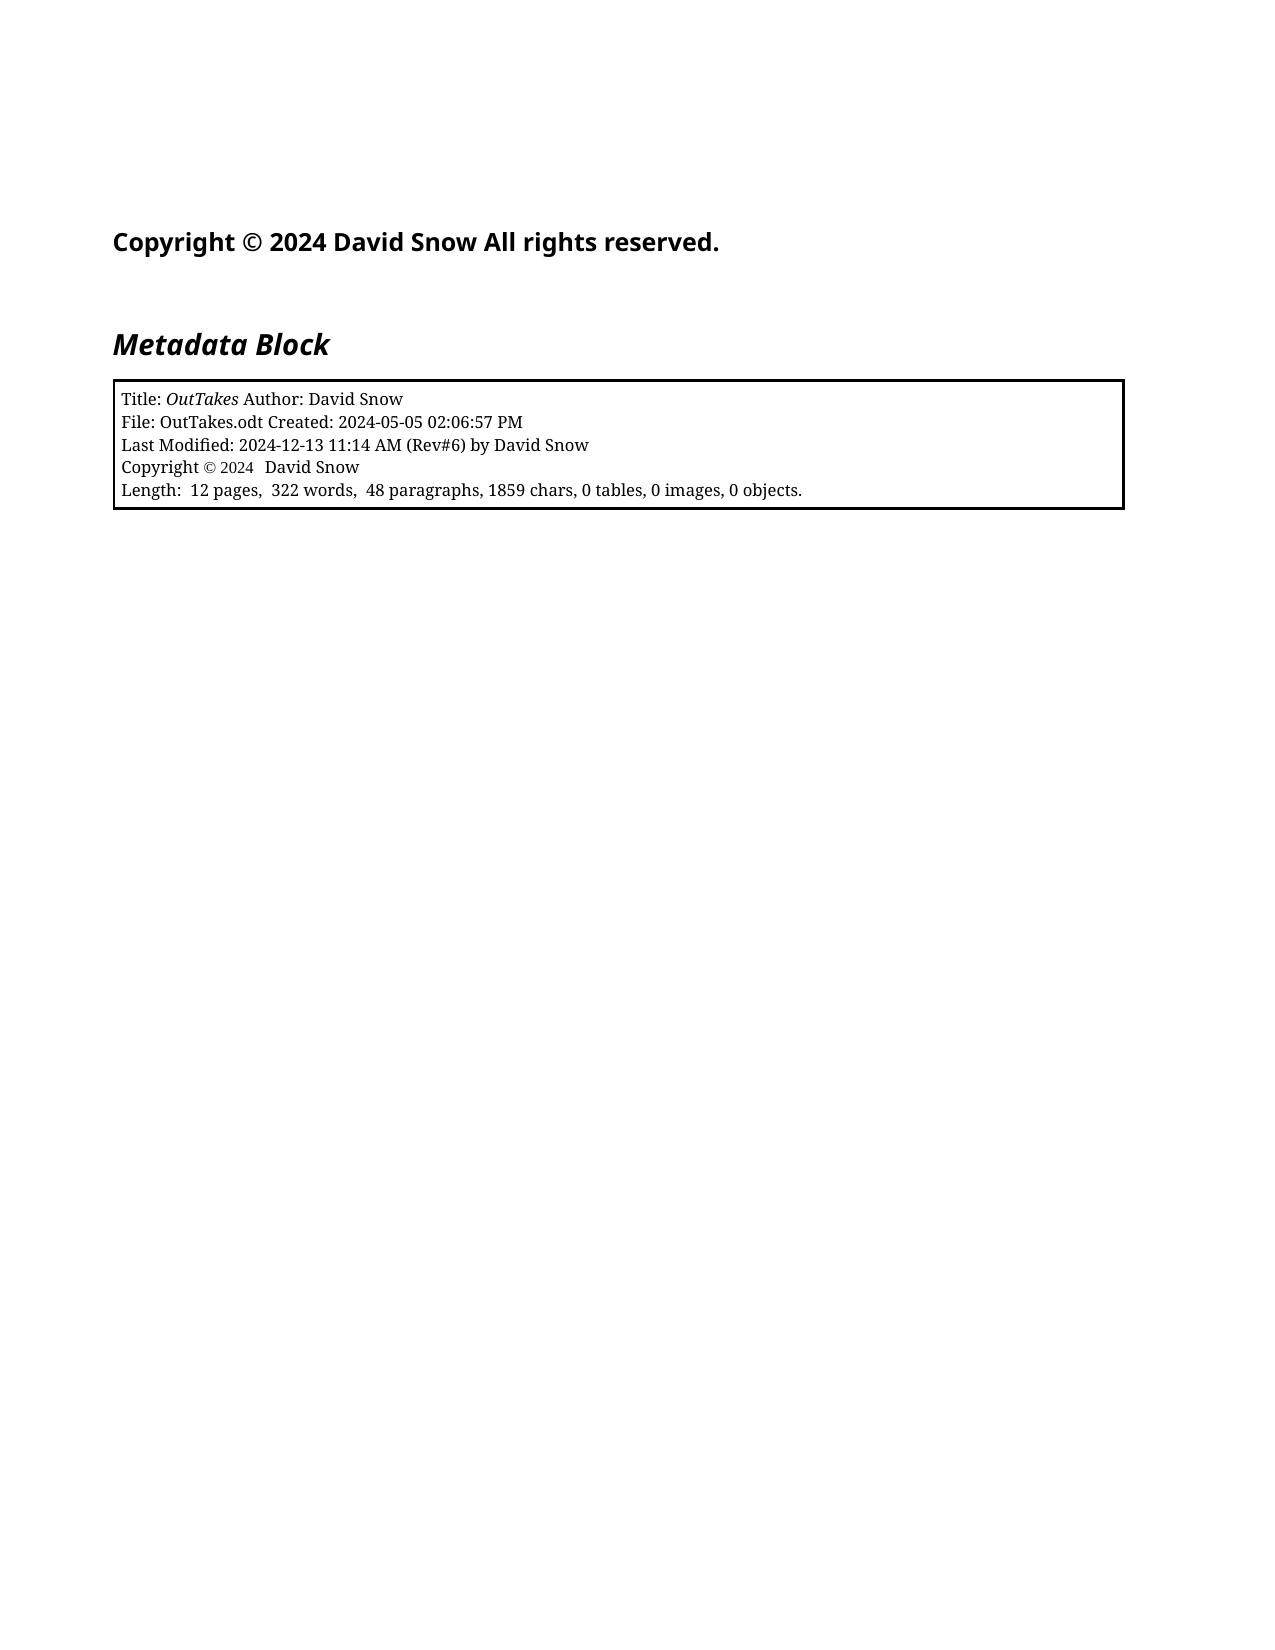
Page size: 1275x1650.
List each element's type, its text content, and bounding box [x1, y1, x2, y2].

text Title: OutTakes Author: David Snow File: OutTakes.odt Created: 2024-05-05 02:06:57 PM Last Modified: 2024-12-13 11:14 AM (Rev#6) by David Snow Copyright © 2024 David Snow Length: 12 pages, 322 words, 48 paragraphs, 1859 chars, 0 tables, 0 images, 0 objects. [115, 382, 1122, 507]
subtitle Metadata Block [112, 325, 1125, 364]
text Copyright © 2024 David Snow All rights reserved. [112, 225, 1125, 259]
